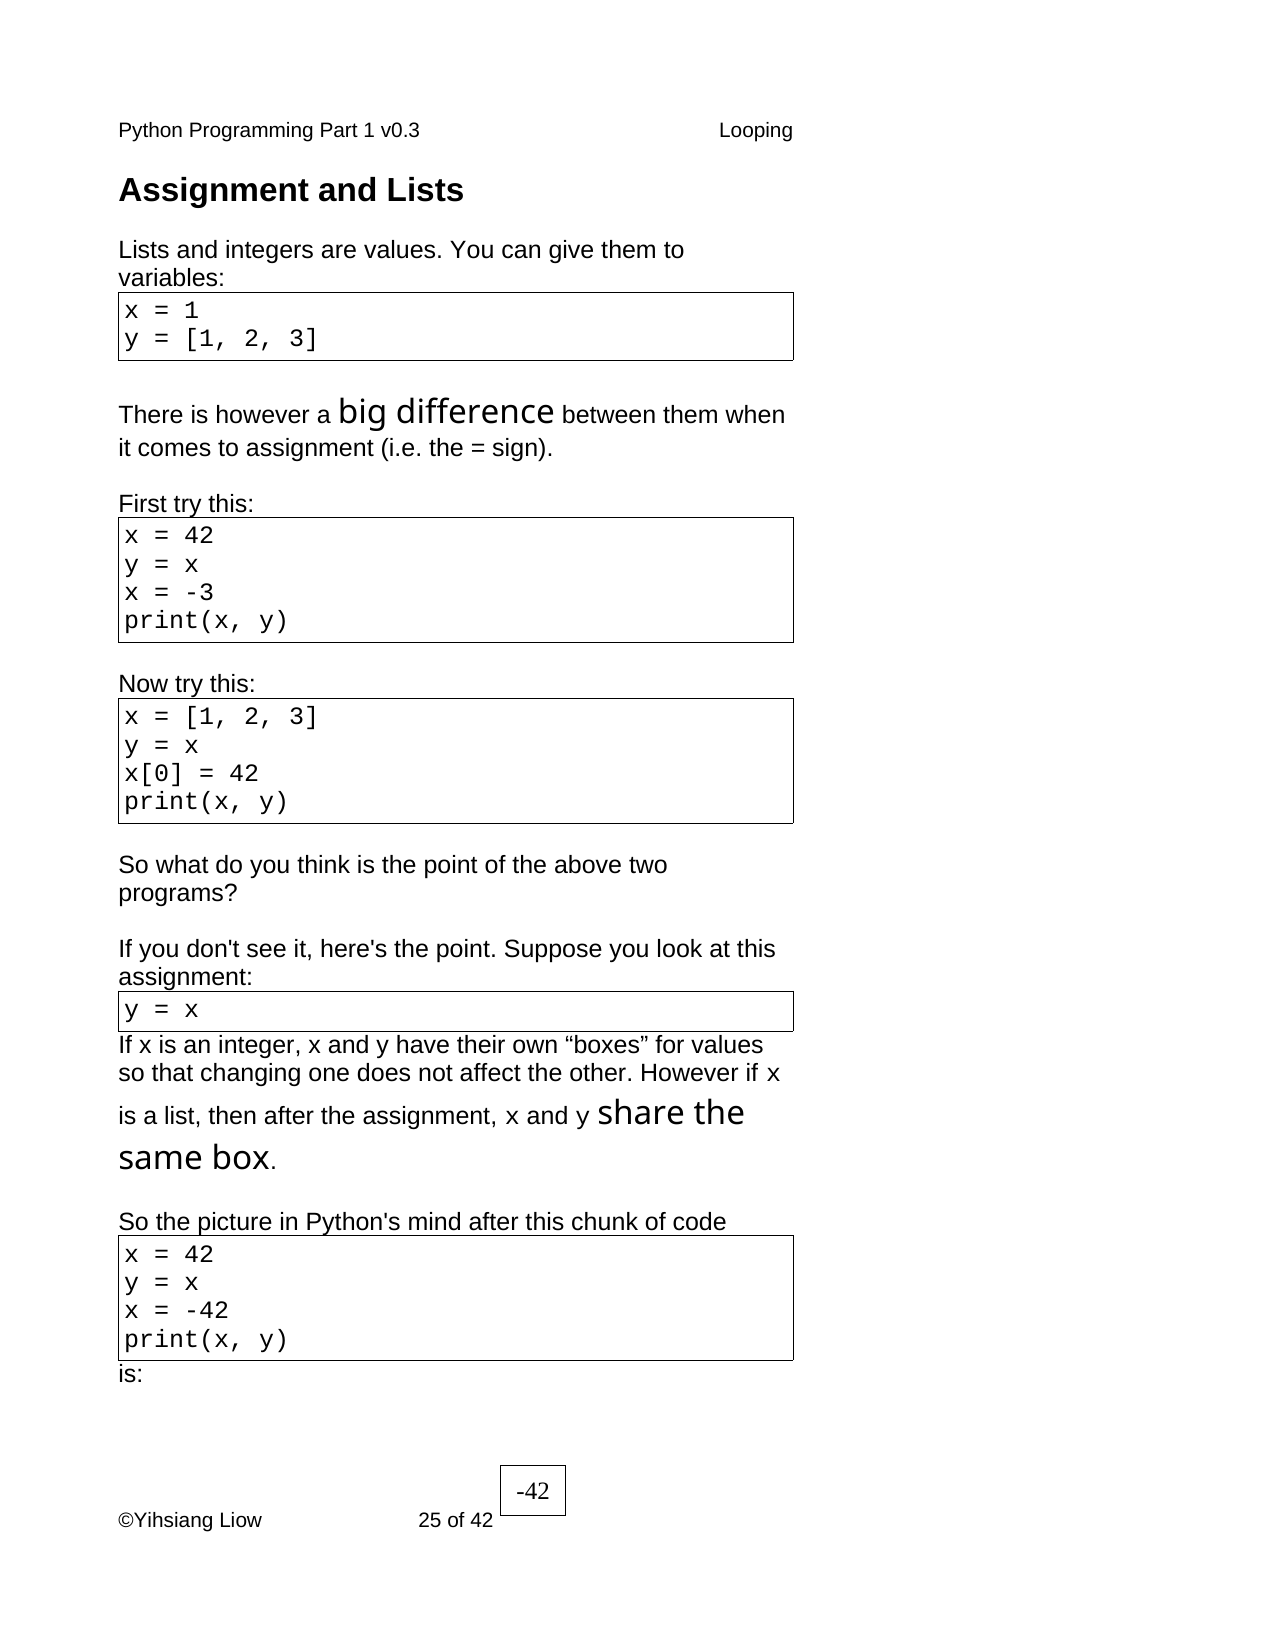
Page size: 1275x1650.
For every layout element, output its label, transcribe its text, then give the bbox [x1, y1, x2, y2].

table_header x = 42 y = x x = -42 print(x, y) [119, 1236, 793, 1360]
text So the picture in Python's mind after this chunk of code [118, 1207, 793, 1235]
text is: [118, 1361, 793, 1388]
text Now try this: [118, 670, 793, 698]
table_header x = [1, 2, 3] y = x x[0] = 42 print(x, y) [119, 699, 793, 823]
text Lists and integers are values. You can give them to variables: [118, 236, 793, 292]
text Assignment and Lists [118, 171, 793, 208]
text There is however a big difference between them when it comes to assignment (i.e. the = sign). [118, 388, 793, 461]
table_header y = x [119, 992, 793, 1031]
table_header x = 1 y = [1, 2, 3] [119, 293, 793, 360]
table_header x = 42 y = x x = -3 print(x, y) [119, 518, 793, 642]
text If you don't see it, here's the point. Suppose you look at this assignment: [118, 935, 793, 991]
text First try this: [118, 489, 793, 517]
text So what do you think is the point of the above two programs? [118, 824, 793, 907]
text If x is an integer, x and y have their own “boxes” for values so that changing one does not affect the other. However if x is a list, then after the assignment, x and y share the same box. [118, 1032, 793, 1179]
